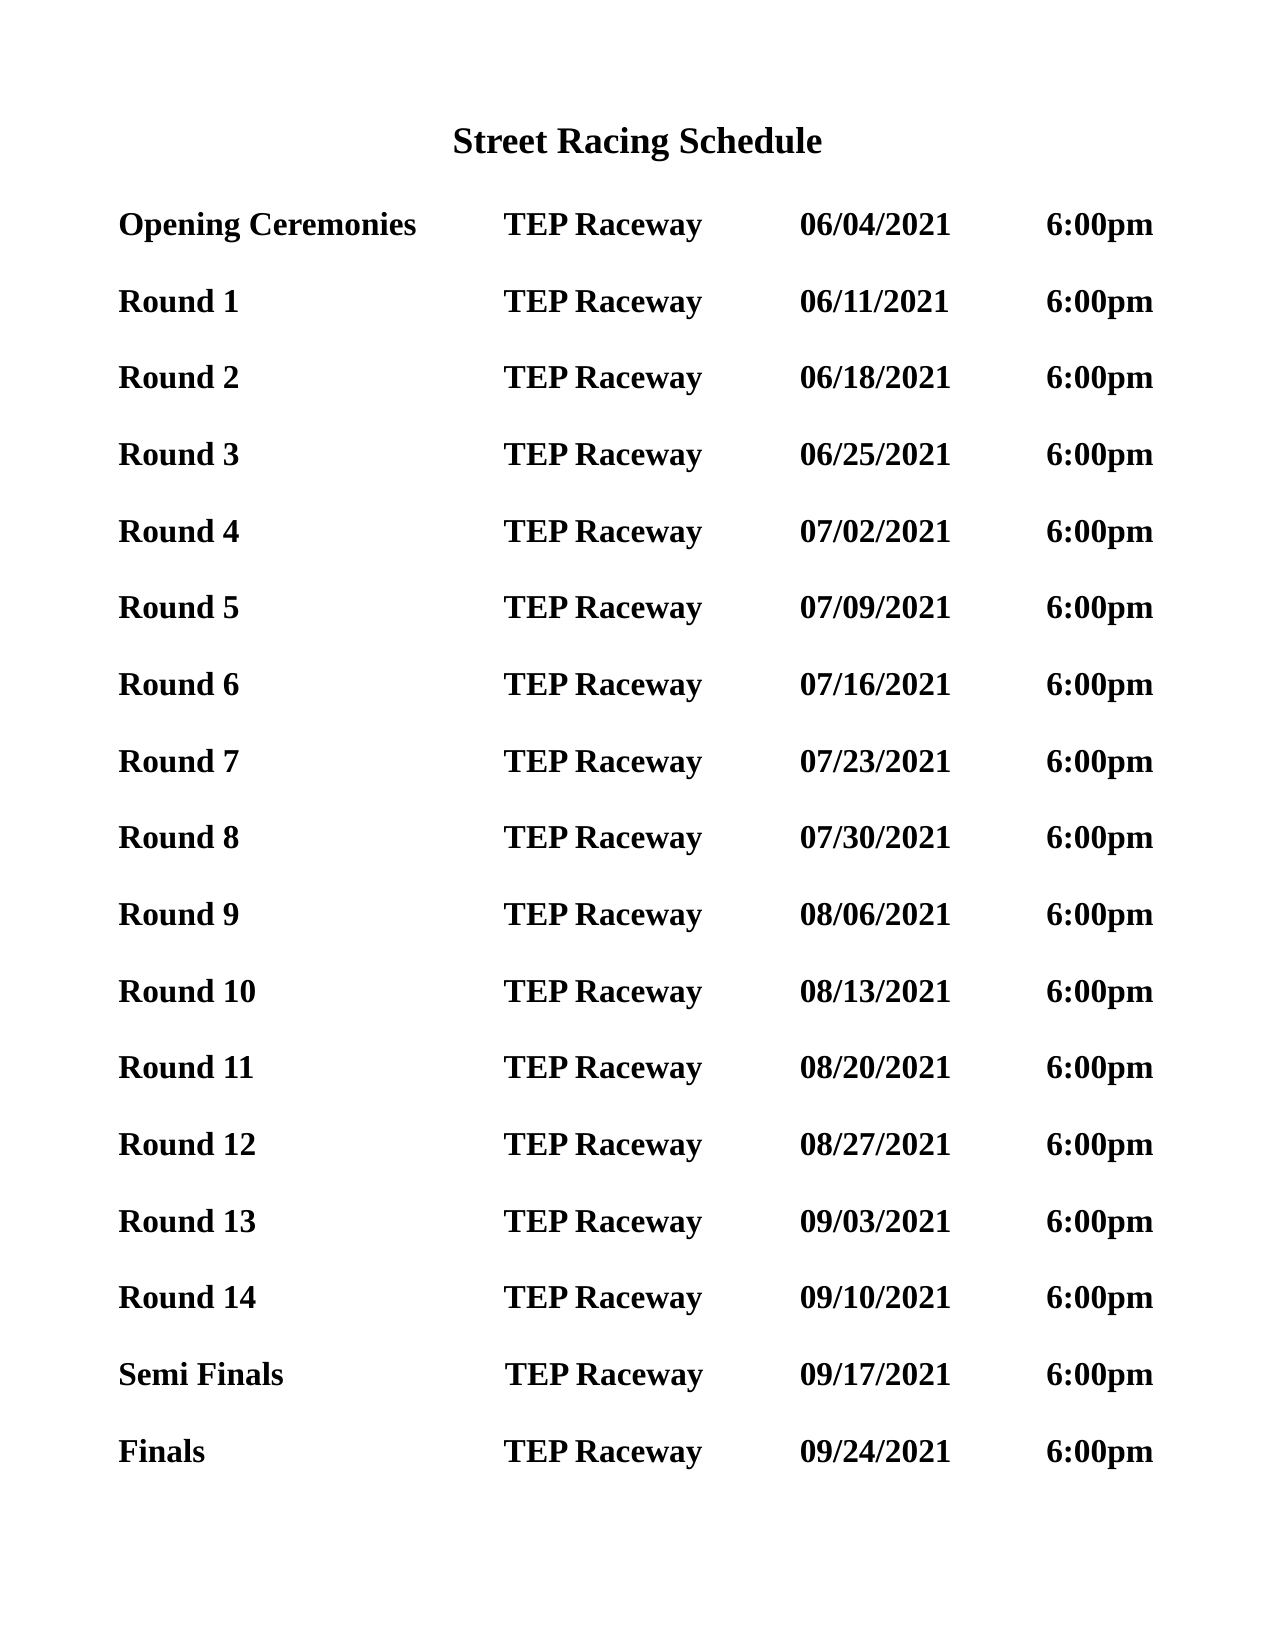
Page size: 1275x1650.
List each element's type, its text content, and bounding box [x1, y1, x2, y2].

text Round 10 TEP Raceway 08/13/2021 6:00pm [118, 971, 1157, 1009]
text Round 6 TEP Raceway 07/16/2021 6:00pm [118, 664, 1157, 703]
text Round 7 TEP Raceway 07/23/2021 6:00pm [118, 741, 1157, 779]
text Round 13 TEP Raceway 09/03/2021 6:00pm [118, 1201, 1157, 1239]
text Round 4 TEP Raceway 07/02/2021 6:00pm [118, 511, 1157, 549]
text Round 12 TEP Raceway 08/27/2021 6:00pm [118, 1124, 1157, 1163]
text Round 11 TEP Raceway 08/20/2021 6:00pm [118, 1048, 1157, 1086]
text Round 2 TEP Raceway 06/18/2021 6:00pm [118, 358, 1157, 396]
text Round 5 TEP Raceway 07/09/2021 6:00pm [118, 588, 1157, 626]
text Round 8 TEP Raceway 07/30/2021 6:00pm [118, 818, 1157, 856]
text Round 14 TEP Raceway 09/10/2021 6:00pm [118, 1278, 1157, 1316]
text Round 9 TEP Raceway 08/06/2021 6:00pm [118, 894, 1157, 933]
text Opening Ceremonies TEP Raceway 06/04/2021 6:00pm [118, 204, 1157, 243]
text Round 1 TEP Raceway 06/11/2021 6:00pm [118, 281, 1157, 319]
text Semi Finals TEP Raceway 09/17/2021 6:00pm [118, 1354, 1157, 1393]
text Street Racing Schedule [118, 118, 1157, 161]
text Finals TEP Raceway 09/24/2021 6:00pm [118, 1431, 1157, 1469]
text Round 3 TEP Raceway 06/25/2021 6:00pm [118, 434, 1157, 473]
